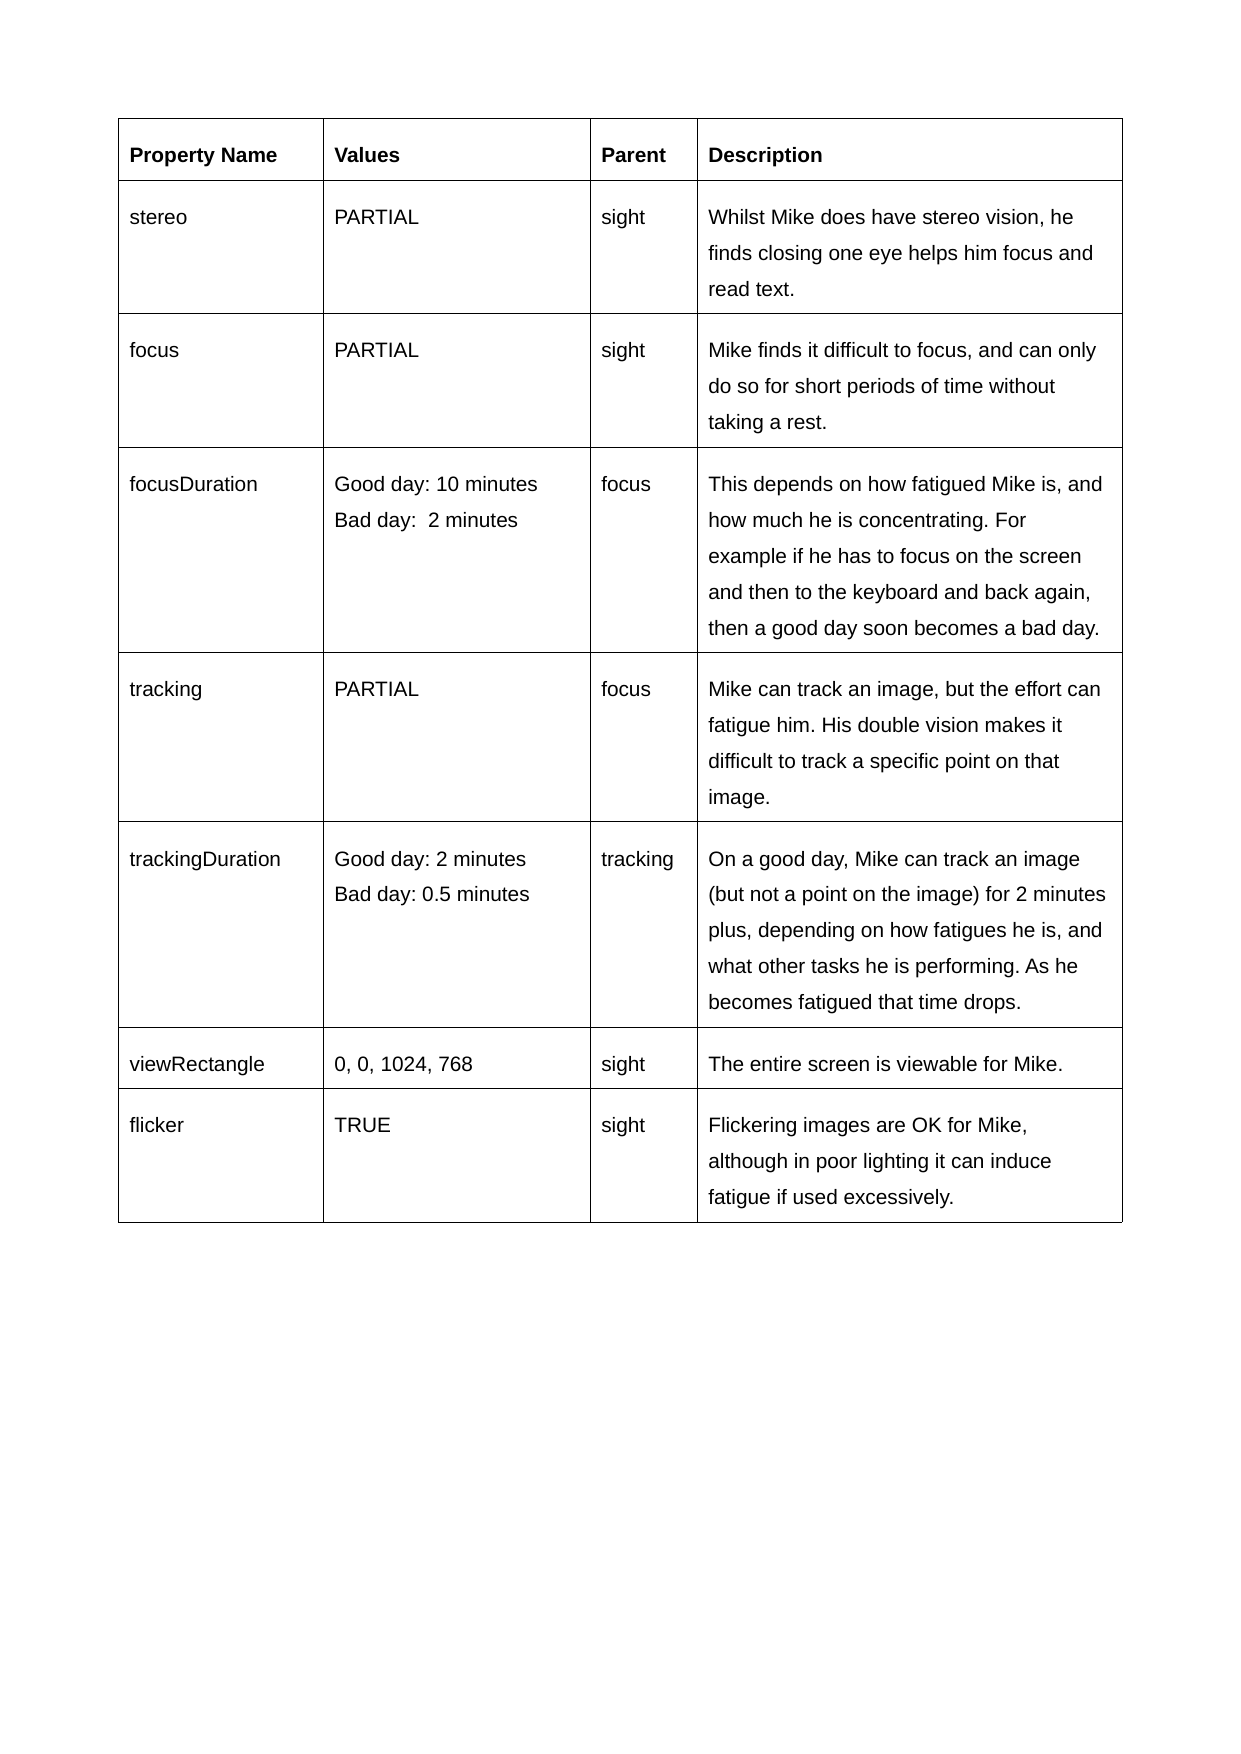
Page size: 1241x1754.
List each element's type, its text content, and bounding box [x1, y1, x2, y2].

table_cell viewRectangle [119, 1028, 323, 1088]
table_header Parent [591, 119, 697, 180]
table_cell Flickering images are OK for Mike, although in poor lighting it can induce fatigue if used excessively. [698, 1089, 1122, 1222]
table_cell focus [119, 314, 323, 447]
table_header Description [698, 119, 1122, 180]
table_cell On a good day, Mike can track an image (but not a point on the image) for 2 minutes plus, depending on how fatigues he is, and what other tasks he is performing. As he becomes fatigued that time drops. [698, 822, 1122, 1027]
table_header Property Name [119, 119, 323, 180]
table_cell sight [591, 1028, 697, 1088]
table_cell PARTIAL [324, 314, 590, 447]
table_cell sight [591, 181, 697, 313]
table_cell Mike finds it difficult to focus, and can only do so for short periods of time without taking a rest. [698, 314, 1122, 447]
table_cell Mike can track an image, but the effort can fatigue him. His double vision makes it difficult to track a specific point on that image. [698, 653, 1122, 821]
table_cell Good day: 2 minutes Bad day: 0.5 minutes [324, 822, 590, 1027]
table_cell Good day: 10 minutes Bad day: 2 minutes [324, 448, 590, 652]
table_cell PARTIAL [324, 653, 590, 821]
table_cell 0, 0, 1024, 768 [324, 1028, 590, 1088]
table_cell tracking [119, 653, 323, 821]
table_cell flicker [119, 1089, 323, 1222]
table_cell The entire screen is viewable for Mike. [698, 1028, 1122, 1088]
table_cell tracking [591, 822, 697, 1027]
table_cell PARTIAL [324, 181, 590, 313]
table_cell sight [591, 1089, 697, 1222]
table_cell focus [591, 448, 697, 652]
table_cell stereo [119, 181, 323, 313]
table_cell focusDuration [119, 448, 323, 652]
table_cell trackingDuration [119, 822, 323, 1027]
table_cell TRUE [324, 1089, 590, 1222]
table_cell Whilst Mike does have stereo vision, he finds closing one eye helps him focus and read text. [698, 181, 1122, 313]
table_cell This depends on how fatigued Mike is, and how much he is concentrating. For example if he has to focus on the screen and then to the keyboard and back again, then a good day soon becomes a bad day. [698, 448, 1122, 652]
table_cell sight [591, 314, 697, 447]
table_cell focus [591, 653, 697, 821]
table_header Values [324, 119, 590, 180]
